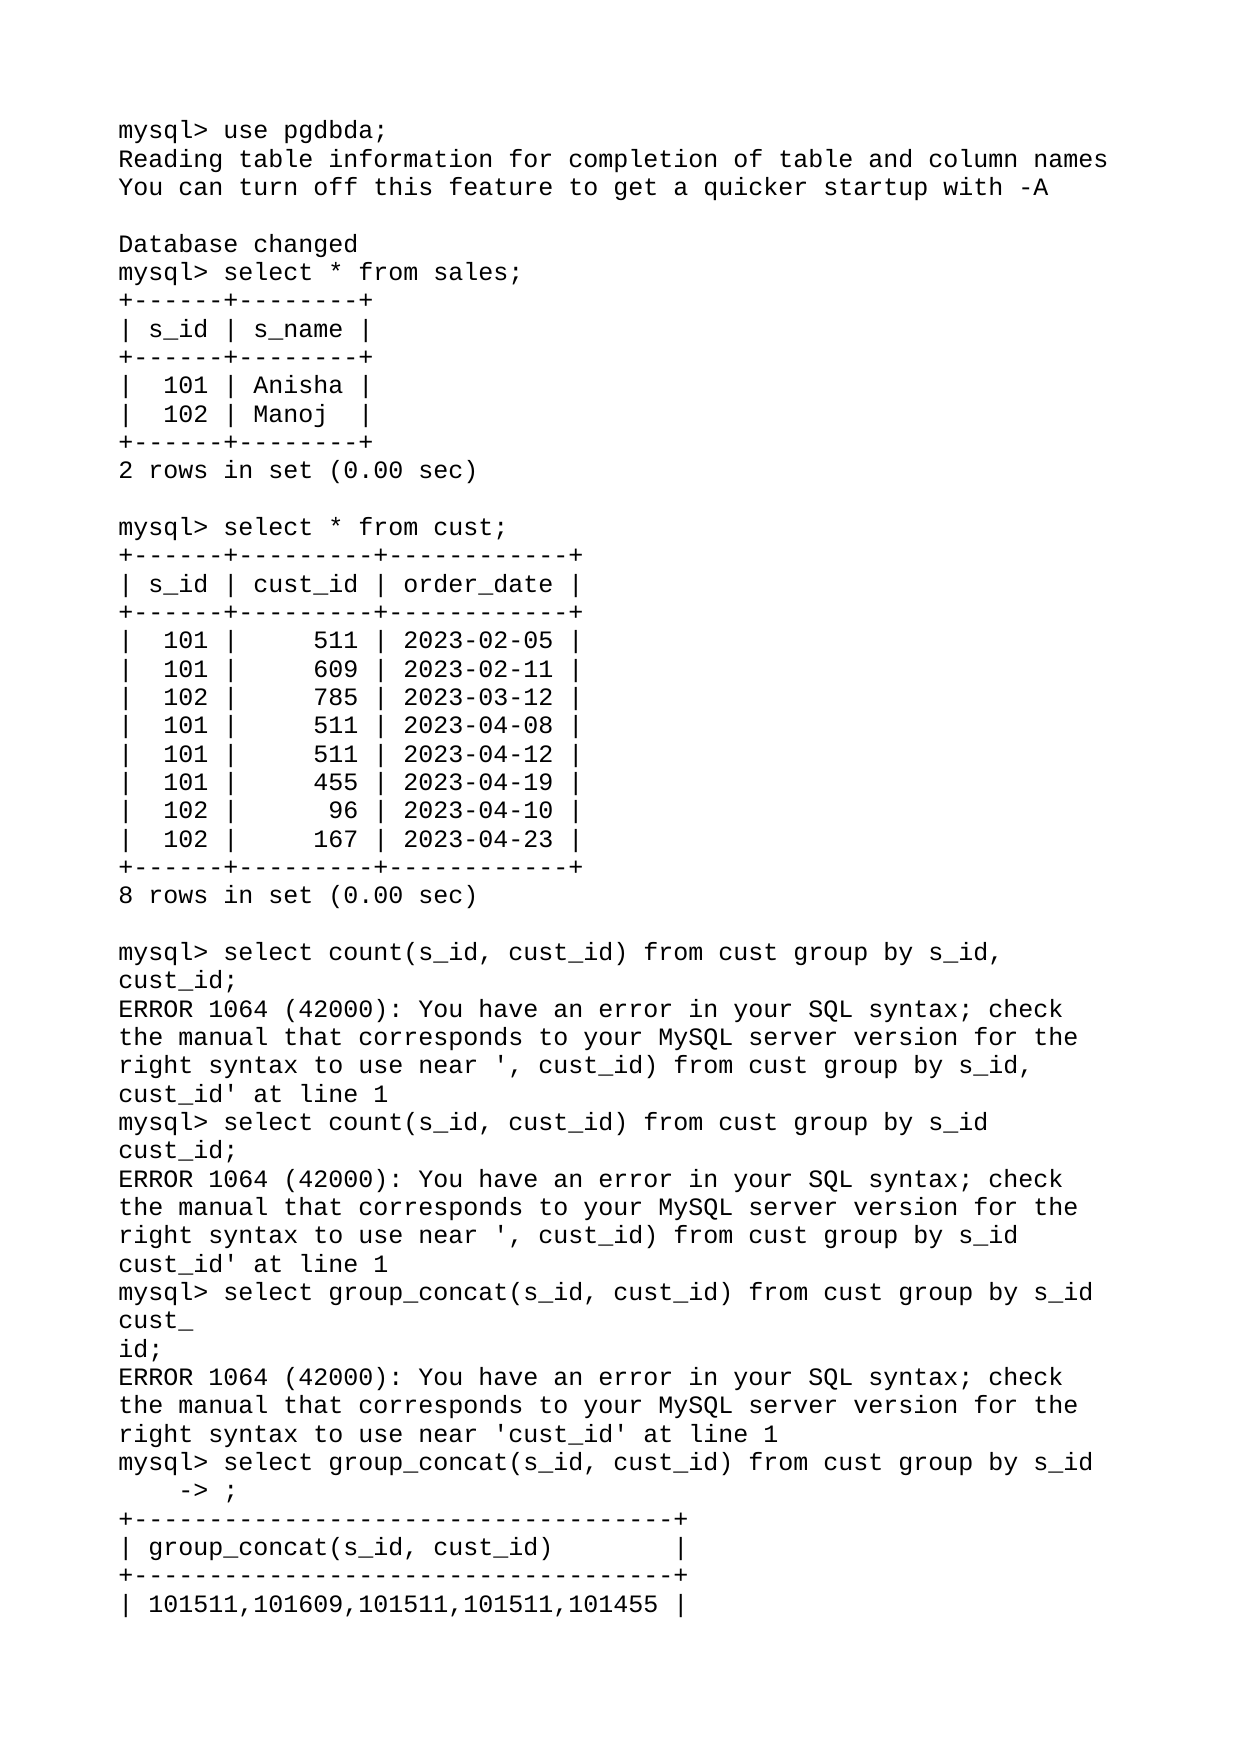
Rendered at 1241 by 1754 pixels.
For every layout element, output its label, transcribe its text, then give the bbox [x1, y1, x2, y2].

text | 101 | Anisha | [118, 373, 1122, 401]
text | 101 | 511 | 2023-04-12 | [118, 741, 1122, 770]
text mysql> select * from cust; [118, 515, 1122, 543]
text mysql> use pgdbda; [118, 118, 1122, 146]
text | 101 | 511 | 2023-04-08 | [118, 713, 1122, 741]
text | s_id | cust_id | order_date | [118, 571, 1122, 600]
text mysql> select group_concat(s_id, cust_id) from cust group by s_id [118, 1450, 1122, 1478]
text | 102 | 167 | 2023-04-23 | [118, 826, 1122, 855]
text 8 rows in set (0.00 sec) [118, 883, 1122, 911]
text -> ; [118, 1478, 1122, 1506]
text | 101 | 455 | 2023-04-19 | [118, 770, 1122, 798]
text 2 rows in set (0.00 sec) [118, 458, 1122, 486]
text | 101 | 511 | 2023-02-05 | [118, 628, 1122, 656]
text +------+---------+------------+ [118, 855, 1122, 883]
text mysql> select count(s_id, cust_id) from cust group by s_id, cust_id; [118, 940, 1122, 996]
text ERROR 1064 (42000): You have an error in your SQL syntax; check the manual that corresponds to your MySQL server version for the right syntax to use near 'cust_id' at line 1 [118, 1365, 1122, 1450]
text id; [118, 1336, 1122, 1365]
text +------+--------+ [118, 288, 1122, 316]
text Database changed [118, 231, 1122, 260]
text +------+--------+ [118, 430, 1122, 458]
text mysql> select group_concat(s_id, cust_id) from cust group by s_id cust_ [118, 1280, 1122, 1336]
text | 102 | 96 | 2023-04-10 | [118, 798, 1122, 826]
text +------+---------+------------+ [118, 600, 1122, 628]
text +------+---------+------------+ [118, 543, 1122, 571]
text | group_concat(s_id, cust_id) | [118, 1535, 1122, 1563]
text ERROR 1064 (42000): You have an error in your SQL syntax; check the manual that corresponds to your MySQL server version for the right syntax to use near ', cust_id) from cust group by s_id, cust_id' at line 1 [118, 996, 1122, 1110]
text +------+--------+ [118, 345, 1122, 373]
text ERROR 1064 (42000): You have an error in your SQL syntax; check the manual that corresponds to your MySQL server version for the right syntax to use near ', cust_id) from cust group by s_id cust_id' at line 1 [118, 1166, 1122, 1280]
text +------------------------------------+ [118, 1563, 1122, 1591]
text | 102 | 785 | 2023-03-12 | [118, 685, 1122, 713]
text mysql> select count(s_id, cust_id) from cust group by s_id cust_id; [118, 1110, 1122, 1166]
text | 102 | Manoj | [118, 401, 1122, 430]
text +------------------------------------+ [118, 1506, 1122, 1535]
text | 101 | 609 | 2023-02-11 | [118, 656, 1122, 685]
text mysql> select * from sales; [118, 260, 1122, 288]
text You can turn off this feature to get a quicker startup with -A [118, 175, 1122, 203]
text | 101511,101609,101511,101511,101455 | [118, 1591, 1122, 1620]
text | s_id | s_name | [118, 316, 1122, 345]
text Reading table information for completion of table and column names [118, 146, 1122, 175]
